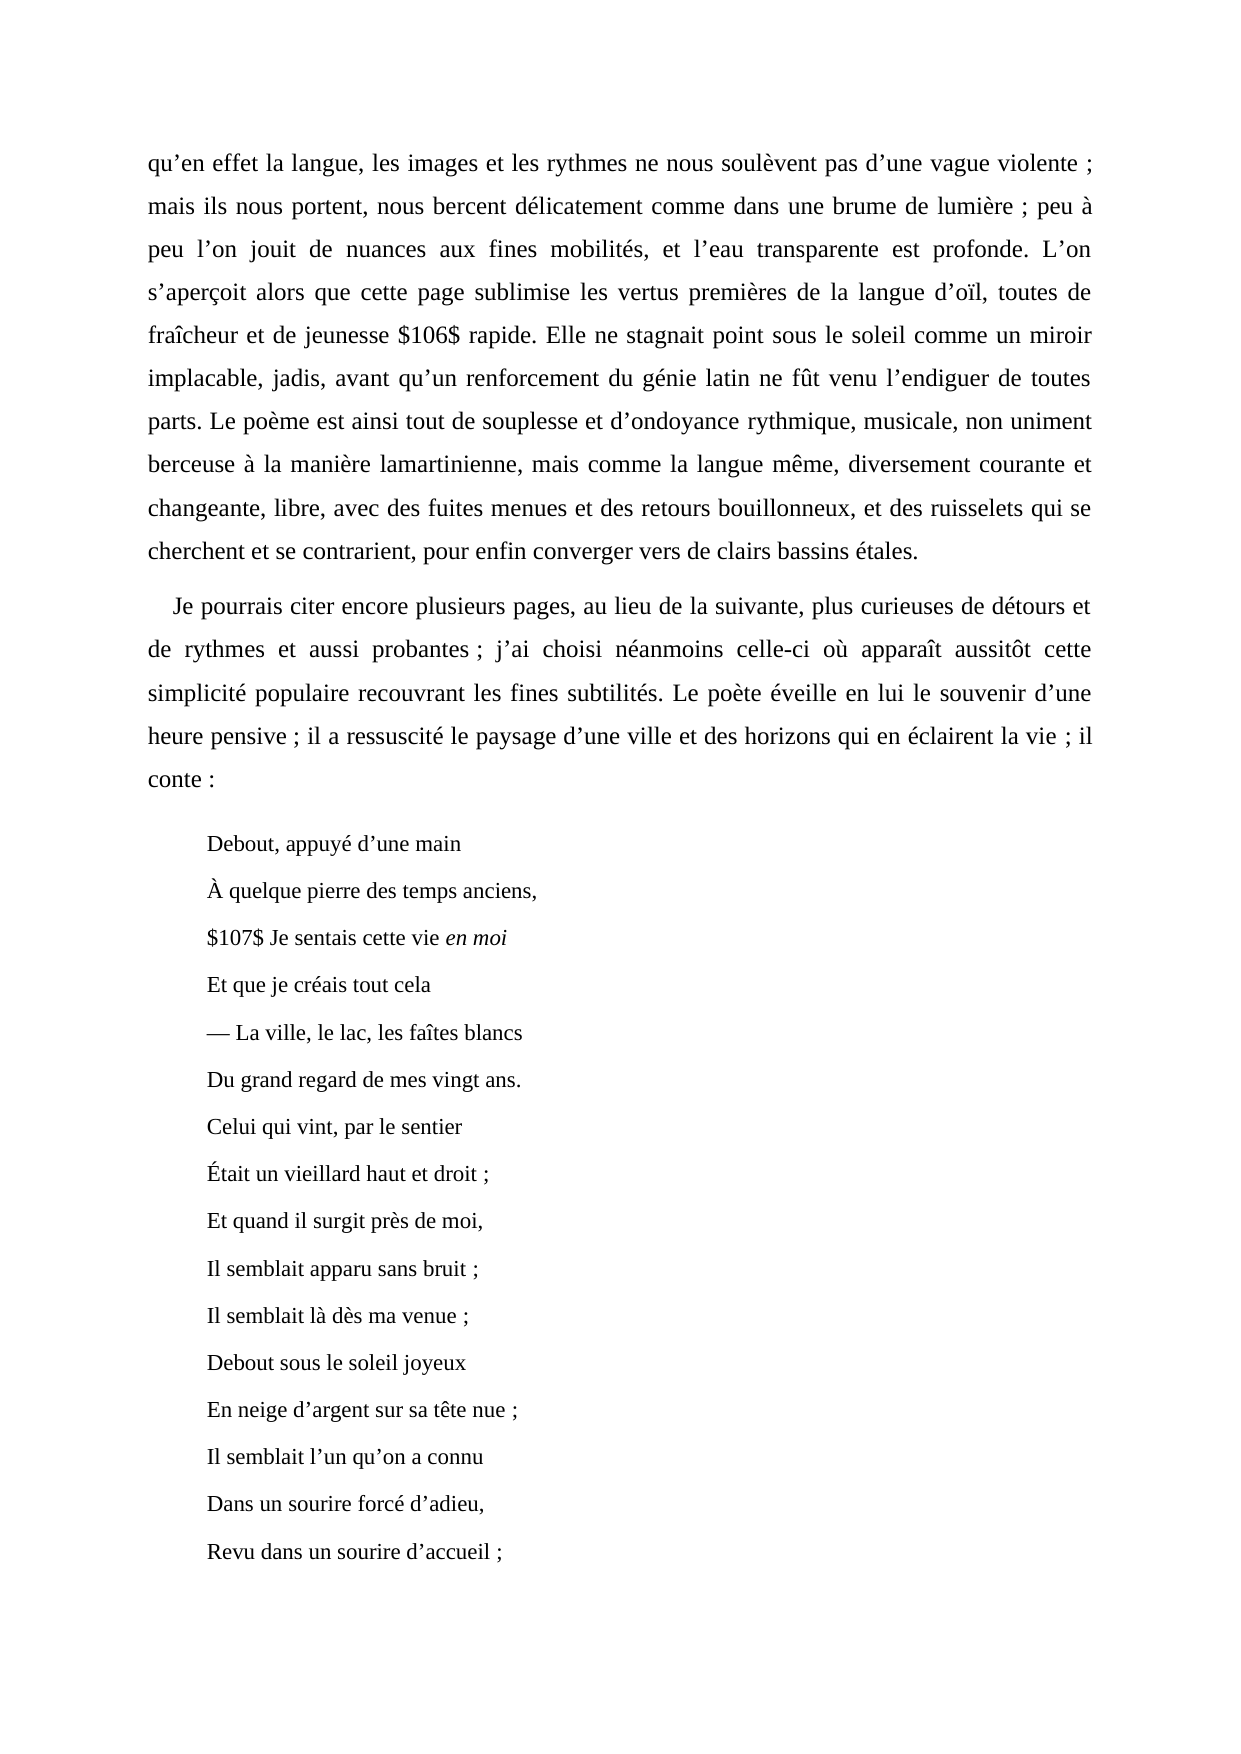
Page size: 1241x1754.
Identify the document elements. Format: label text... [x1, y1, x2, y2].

text Debout sous le soleil joyeux [207, 1349, 1093, 1375]
text Debout, appuyé d’une main [207, 830, 1093, 856]
text Celui qui vint, par le sentier [207, 1113, 1093, 1139]
text Je pourrais citer encore plusieurs pages, au lieu de la suivante, plus curieuses de détours et de rythmes et aussi probantes ; j’ai choisi néanmoins celle-ci où apparaît aussitôt cette simplicité populaire recouvrant les fines subtilités. Le poète éveille en lui le souvenir d’une heure pensive ; il a ressuscité le paysage d’une ville et des horizons qui en éclairent la vie ; il conte : [148, 591, 1093, 793]
text $107$ Je sentais cette vie en moi [207, 924, 1093, 951]
text Il semblait l’un qu’on a connu [207, 1443, 1093, 1470]
text À quelque pierre des temps anciens, [207, 877, 1093, 903]
text Il semblait apparu sans bruit ; [207, 1254, 1093, 1281]
text Revu dans un sourire d’accueil ; [207, 1538, 1093, 1564]
text Et que je créais tout cela [207, 971, 1093, 998]
text Et quand il surgit près de moi, [207, 1207, 1093, 1234]
text qu’en effet la langue, les images et les rythmes ne nous soulèvent pas d’une vague violente ; mais ils nous portent, nous bercent délicatement comme dans une brume de lumière ; peu à peu l’on jouit de nuances aux fines mobilités, et l’eau transparente est profonde. L’on s’aperçoit alors que cette page sublimise les vertus premières de la langue d’oïl, toutes de fraîcheur et de jeunesse $106$ rapide. Elle ne stagnait point sous le soleil comme un miroir implacable, jadis, avant qu’un renforcement du génie latin ne fût venu l’endiguer de toutes parts. Le poème est ainsi tout de souplesse et d’ondoyance rythmique, musicale, non uniment berceuse à la manière lamartinienne, mais comme la langue même, diversement courante et changeante, libre, avec des fuites menues et des retours bouillonneux, et des ruisselets qui se cherchent et se contrarient, pour enfin converger vers de clairs bassins étales. [148, 148, 1093, 564]
text — La ville, le lac, les faîtes blancs [207, 1019, 1093, 1045]
text Il semblait là dès ma venue ; [207, 1302, 1093, 1328]
text En neige d’argent sur sa tête nue ; [207, 1396, 1093, 1422]
text Était un vieillard haut et droit ; [207, 1160, 1093, 1187]
text Du grand regard de mes vingt ans. [207, 1066, 1093, 1092]
text Dans un sourire forcé d’adieu, [207, 1491, 1093, 1517]
